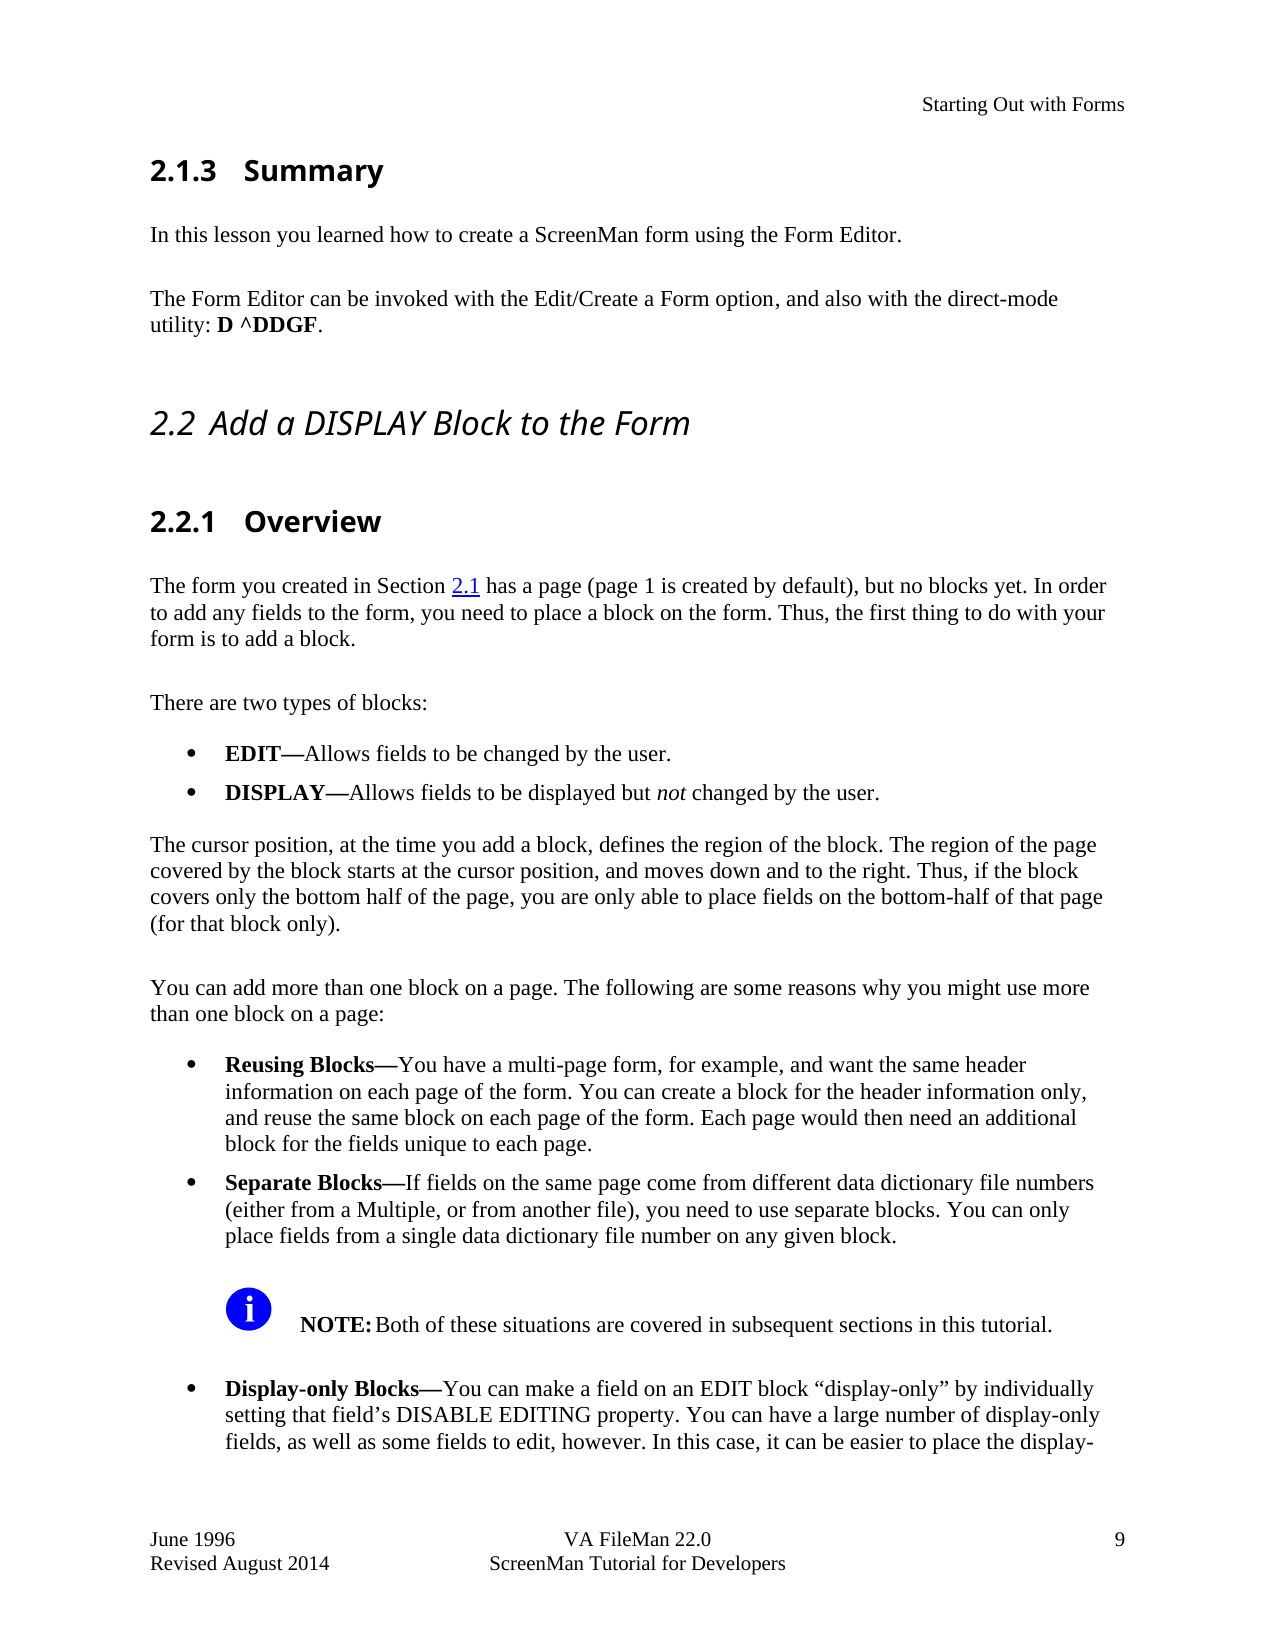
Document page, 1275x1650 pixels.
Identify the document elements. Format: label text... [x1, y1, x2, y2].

subtitle Overview [150, 502, 1125, 541]
list DISPLAY—Allows fields to be displayed but not changed by the user. [187, 779, 1125, 806]
subtitle Summary [150, 150, 1125, 190]
text There are two types of blocks: [150, 689, 1125, 716]
list Separate Blocks—If fields on the same page come from different data dictionary file numbers (either from a Multiple, or from another file), you need to use separate blocks. You can only place fields from a single data dictionary file number on any given block. [187, 1169, 1125, 1248]
text In this lesson you learned how to create a ScreenMan form using the Form Editor. [150, 221, 1125, 247]
text The Form Editor can be invoked with the Edit/Create a Form option, and also with the direct-mode utility: D ^DDGF. [150, 285, 1125, 337]
list EDIT—Allows fields to be changed by the user. [187, 741, 1125, 767]
subtitle Add a DISPLAY Block to the Form [150, 400, 1125, 445]
list Reusing Blocks—You have a multi-page form, for example, and want the same header information on each page of the form. You can create a block for the header information only, and reuse the same block on each page of the form. Each page would then need an additional block for the fields unique to each page. [187, 1051, 1125, 1157]
text The form you created in Section 2.1 has a page (page 1 is created by default), but no blocks yet. In order to add any fields to the form, you need to place a block on the form. Thus, the first thing to do with your form is to add a block. [150, 573, 1125, 652]
text NOTE: Both of these situations are covered in subsequent sections in this tutorial. [225, 1286, 1125, 1338]
list Display-only Blocks—You can make a field on an EDIT block “display-only” by individually setting that field’s DISABLE EDITING property. You can have a large number of display-only fields, as well as some fields to edit, however. In this case, it can be easier to place the display- [187, 1375, 1125, 1454]
picture [225, 1285, 272, 1333]
text You can add more than one block on a page. The following are some reasons why you might use more than one block on a page: [150, 974, 1125, 1026]
text The cursor position, at the time you add a block, defines the region of the block. The region of the page covered by the block starts at the cursor position, and moves down and to the right. Thus, if the block covers only the bottom half of the page, you are only able to place fields on the bottom-half of that page (for that block only). [150, 831, 1125, 936]
